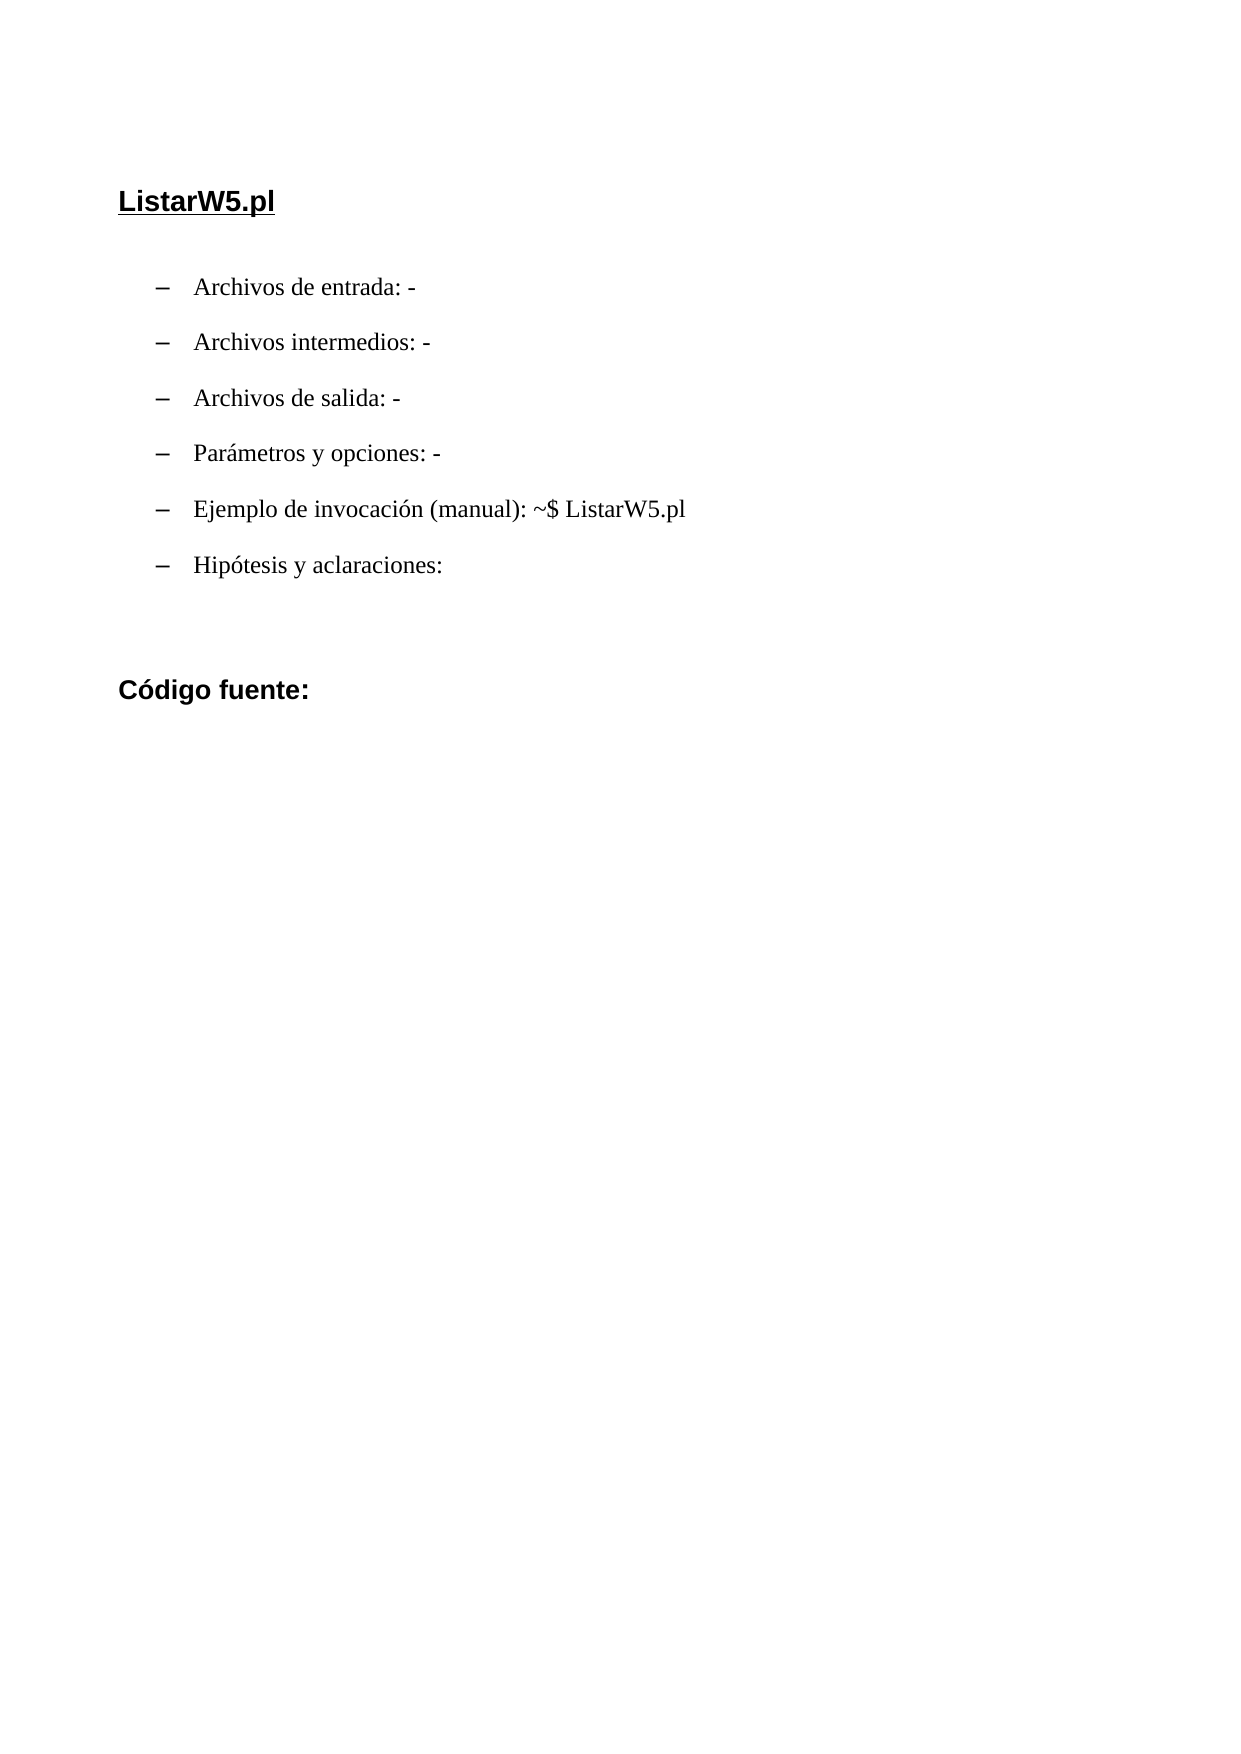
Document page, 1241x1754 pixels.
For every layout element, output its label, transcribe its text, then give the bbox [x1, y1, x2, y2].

list Archivos intermedios: - [156, 327, 1122, 356]
list Hipótesis y aclaraciones: [156, 550, 1122, 578]
subtitle ListarW5.pl [118, 184, 1122, 218]
list Ejemplo de invocación (manual): ~$ ListarW5.pl [156, 494, 1122, 523]
list Archivos de salida: - [156, 383, 1122, 412]
list Parámetros y opciones: - [156, 438, 1122, 467]
subtitle Código fuente: [118, 672, 1122, 705]
list Archivos de entrada: - [156, 272, 1122, 300]
